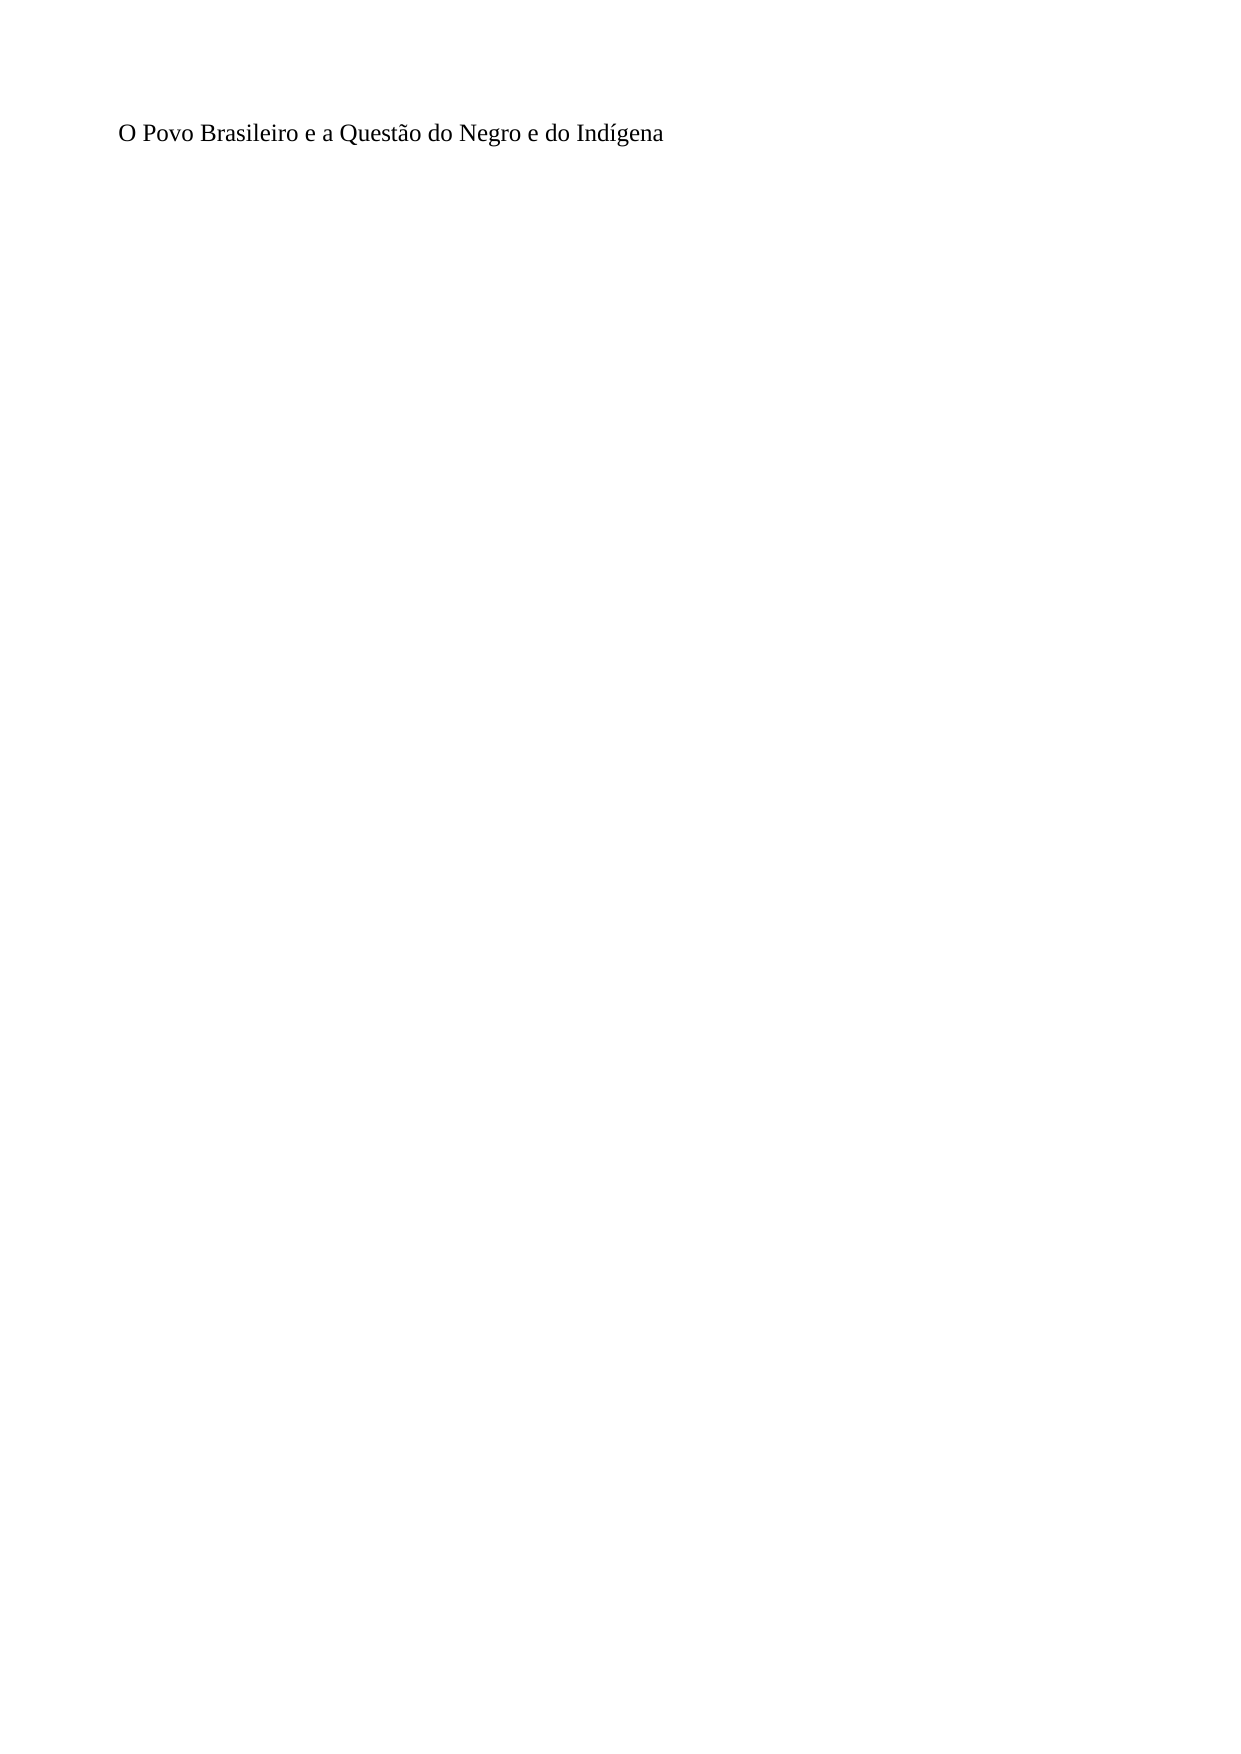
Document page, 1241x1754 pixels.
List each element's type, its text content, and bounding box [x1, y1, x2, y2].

text O Povo Brasileiro e a Questão do Negro e do Indígena [118, 118, 1122, 147]
